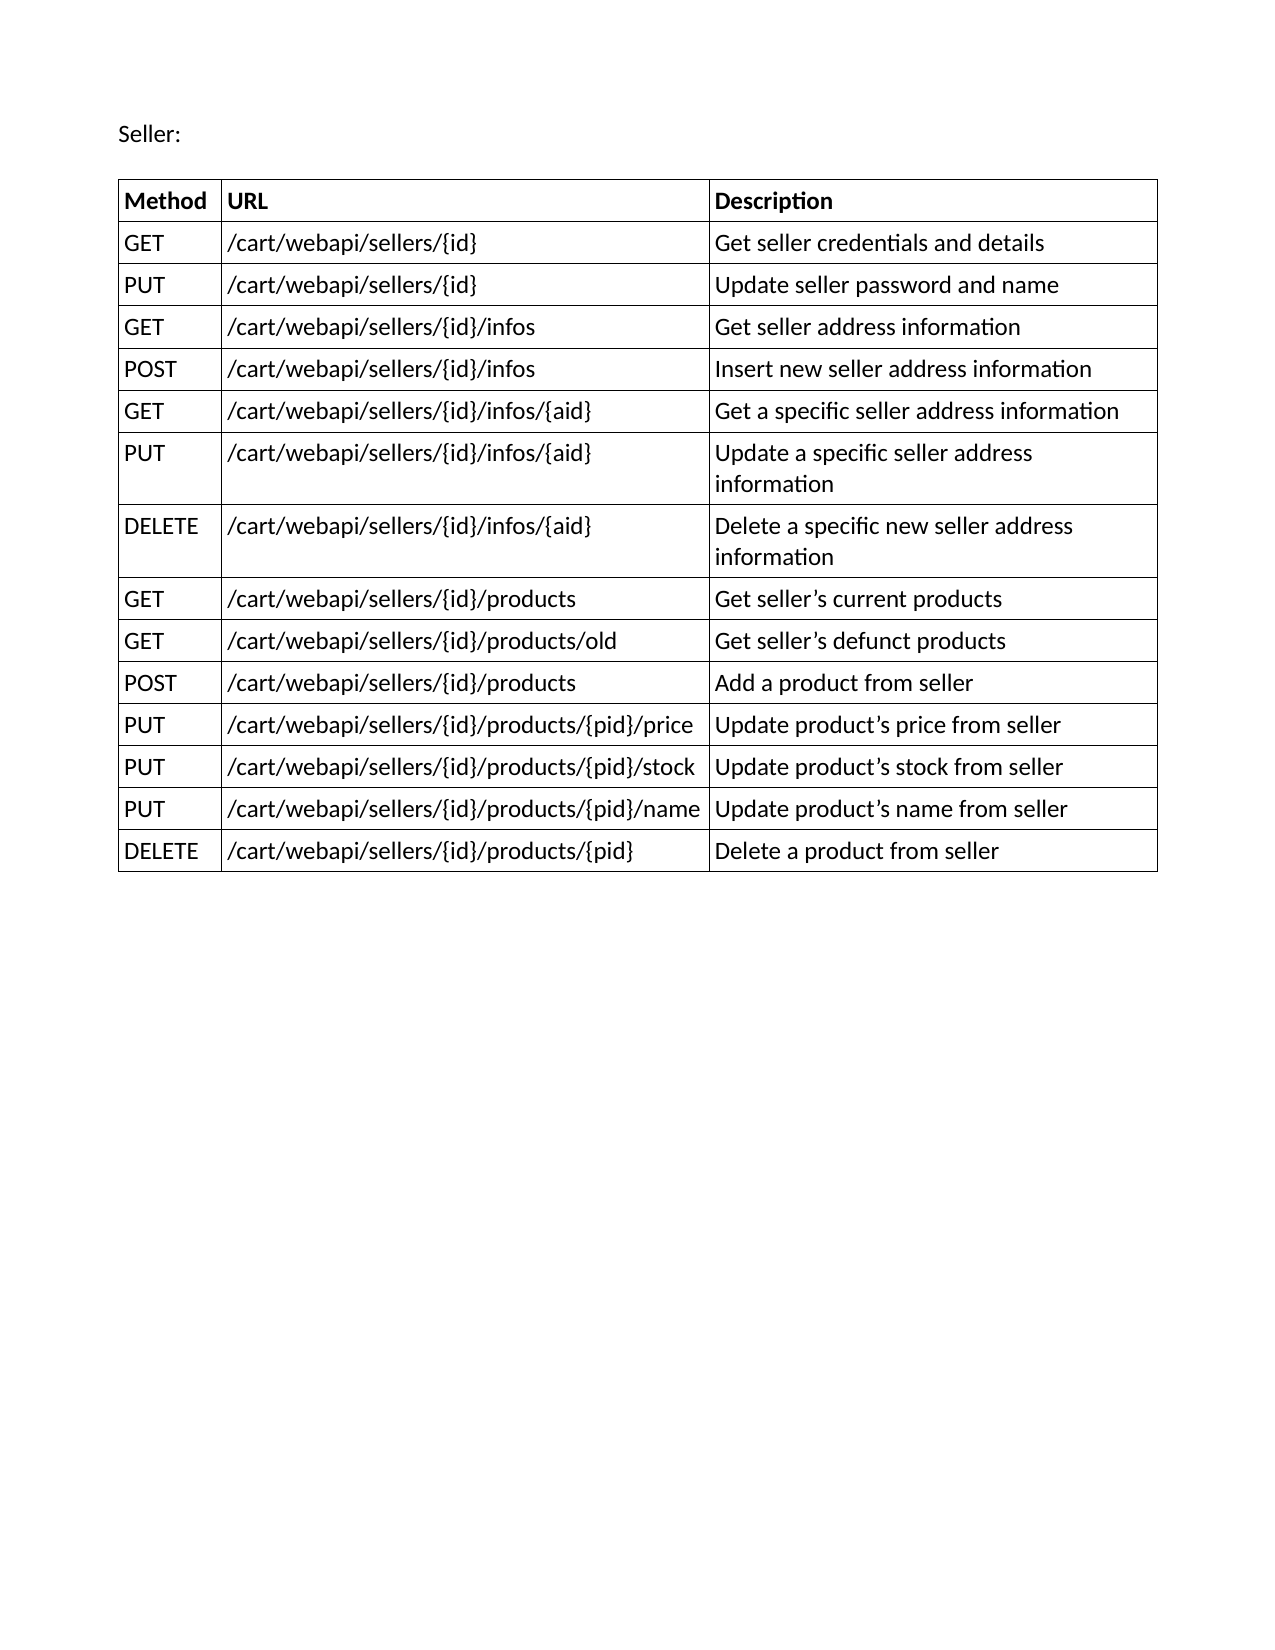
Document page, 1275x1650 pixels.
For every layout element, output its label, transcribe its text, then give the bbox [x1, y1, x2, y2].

text Seller: [118, 118, 1157, 149]
table_cell Delete a product from seller [710, 830, 1157, 871]
table_cell Update product’s price from seller [710, 704, 1157, 745]
table_cell GET [119, 391, 221, 432]
table_cell POST [119, 349, 221, 389]
table_cell GET [119, 578, 221, 619]
table_cell Get seller credentials and details [710, 222, 1157, 263]
table_header Method [119, 180, 221, 221]
table_cell GET [119, 620, 221, 661]
table_cell /cart/webapi/sellers/{id} [222, 222, 709, 263]
table_cell Update seller password and name [710, 264, 1157, 305]
table_cell /cart/webapi/sellers/{id}/products [222, 662, 709, 703]
table_cell /cart/webapi/sellers/{id}/products/{pid}/name [222, 788, 709, 829]
table_cell Delete a specific new seller address information [710, 505, 1157, 577]
table_cell Update product’s stock from seller [710, 746, 1157, 787]
table_cell /cart/webapi/sellers/{id}/products [222, 578, 709, 619]
table_cell PUT [119, 264, 221, 305]
table_cell /cart/webapi/sellers/{id}/infos/{aid} [222, 433, 709, 504]
table_cell DELETE [119, 830, 221, 871]
table_cell Get seller’s defunct products [710, 620, 1157, 661]
table_cell Get a specific seller address information [710, 391, 1157, 432]
table_cell /cart/webapi/sellers/{id} [222, 264, 709, 305]
table_cell Insert new seller address information [710, 349, 1157, 389]
table_cell Get seller address information [710, 306, 1157, 347]
table_cell GET [119, 306, 221, 347]
table_cell PUT [119, 788, 221, 829]
table_cell /cart/webapi/sellers/{id}/products/old [222, 620, 709, 661]
table_cell /cart/webapi/sellers/{id}/infos/{aid} [222, 391, 709, 432]
table_header URL [222, 180, 709, 221]
table_cell Update a specific seller address information [710, 433, 1157, 504]
table_cell GET [119, 222, 221, 263]
table_header Description [710, 180, 1157, 221]
table_cell PUT [119, 704, 221, 745]
table_cell /cart/webapi/sellers/{id}/products/{pid}/stock [222, 746, 709, 787]
table_cell Add a product from seller [710, 662, 1157, 703]
table_cell PUT [119, 746, 221, 787]
table_cell /cart/webapi/sellers/{id}/products/{pid} [222, 830, 709, 871]
table_cell Get seller’s current products [710, 578, 1157, 619]
table_cell /cart/webapi/sellers/{id}/infos/{aid} [222, 505, 709, 577]
table_cell /cart/webapi/sellers/{id}/infos [222, 349, 709, 389]
table_cell /cart/webapi/sellers/{id}/infos [222, 306, 709, 347]
table_cell Update product’s name from seller [710, 788, 1157, 829]
table_cell PUT [119, 433, 221, 504]
table_cell DELETE [119, 505, 221, 577]
table_cell /cart/webapi/sellers/{id}/products/{pid}/price [222, 704, 709, 745]
table_cell POST [119, 662, 221, 703]
